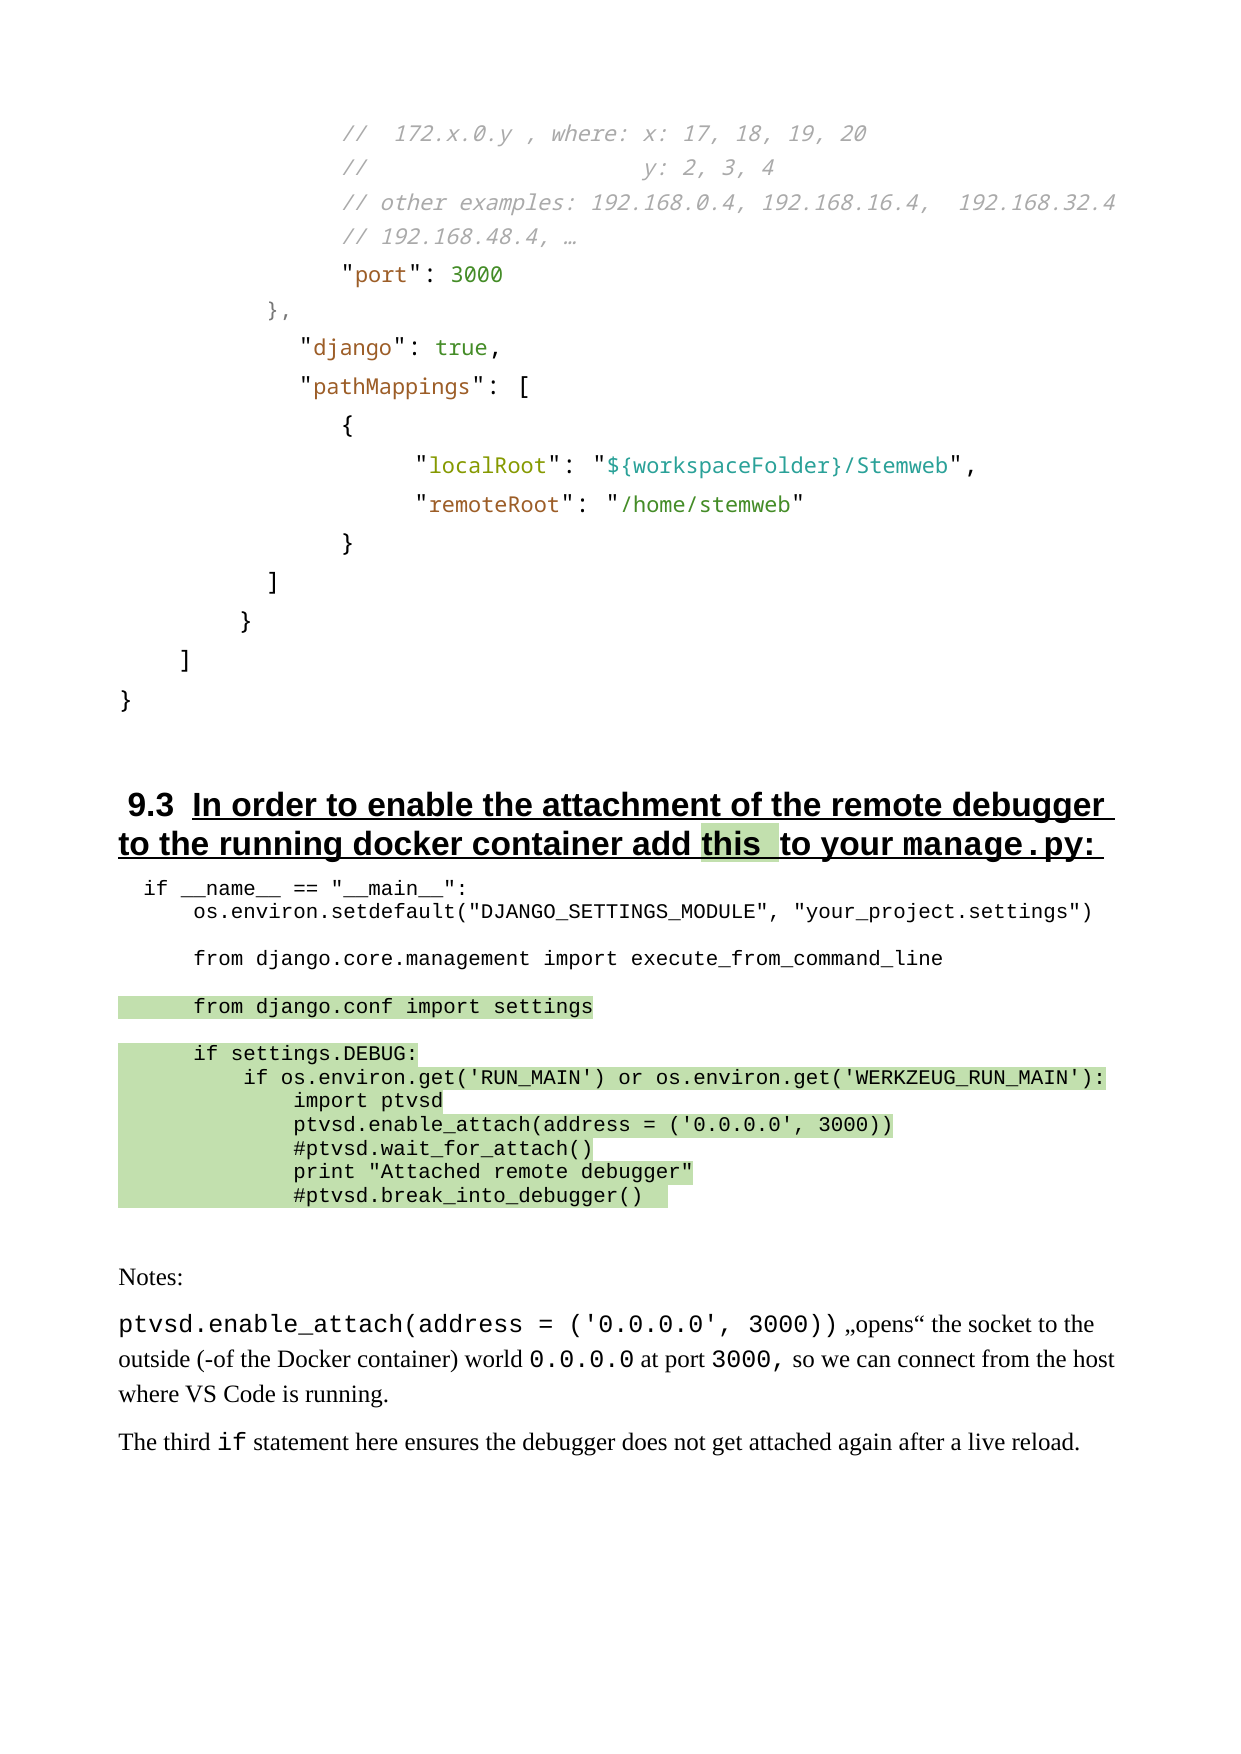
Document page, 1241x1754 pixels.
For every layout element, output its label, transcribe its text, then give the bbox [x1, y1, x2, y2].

text os.environ.setdefault("DJANGO_SETTINGS_MODULE", "your_project.settings") [118, 901, 1122, 925]
text if __name__ == "__main__": [118, 877, 1122, 901]
text Notes: [118, 1262, 1122, 1290]
text import ptvsd [118, 1090, 1122, 1114]
text from django.core.management import execute_from_command_line [118, 948, 1122, 972]
text // 172.x.0.y , where: x: 17, 18, 19, 20 // y: 2, 3, 4 // other examples: 192.168.0.4, 192.168.16.4, 192.168.32.4 // 192.168.48.4, … "port": 3000 }, "django": true, "pathMappings": [ { "localRoot": "${workspaceFolder}/Stemweb", "remoteRoot": "/home/stemweb" } ] } ] } [118, 118, 1122, 715]
subtitle In order to enable the attachment of the remote debugger to the running docker container add this to your manage.py: [118, 785, 1122, 865]
text ptvsd.enable_attach(address = ('0.0.0.0', 3000)) [118, 1114, 1122, 1138]
text The third if statement here ensures the debugger does not get attached again after a live reload. [118, 1427, 1122, 1458]
text print "Attached remote debugger" [118, 1161, 1122, 1185]
text #ptvsd.break_into_debugger() [118, 1185, 1122, 1208]
text from django.conf import settings [118, 996, 1122, 1019]
text ptvsd.enable_attach(address = ('0.0.0.0', 3000)) „opens“ the socket to the outside (-of the Docker container) world 0.0.0.0 at port 3000, so we can connect from the host where VS Code is running. [118, 1309, 1122, 1408]
text #ptvsd.wait_for_attach() [118, 1138, 1122, 1161]
text if os.environ.get('RUN_MAIN') or os.environ.get('WERKZEUG_RUN_MAIN'): [118, 1067, 1122, 1090]
text if settings.DEBUG: [118, 1043, 1122, 1067]
